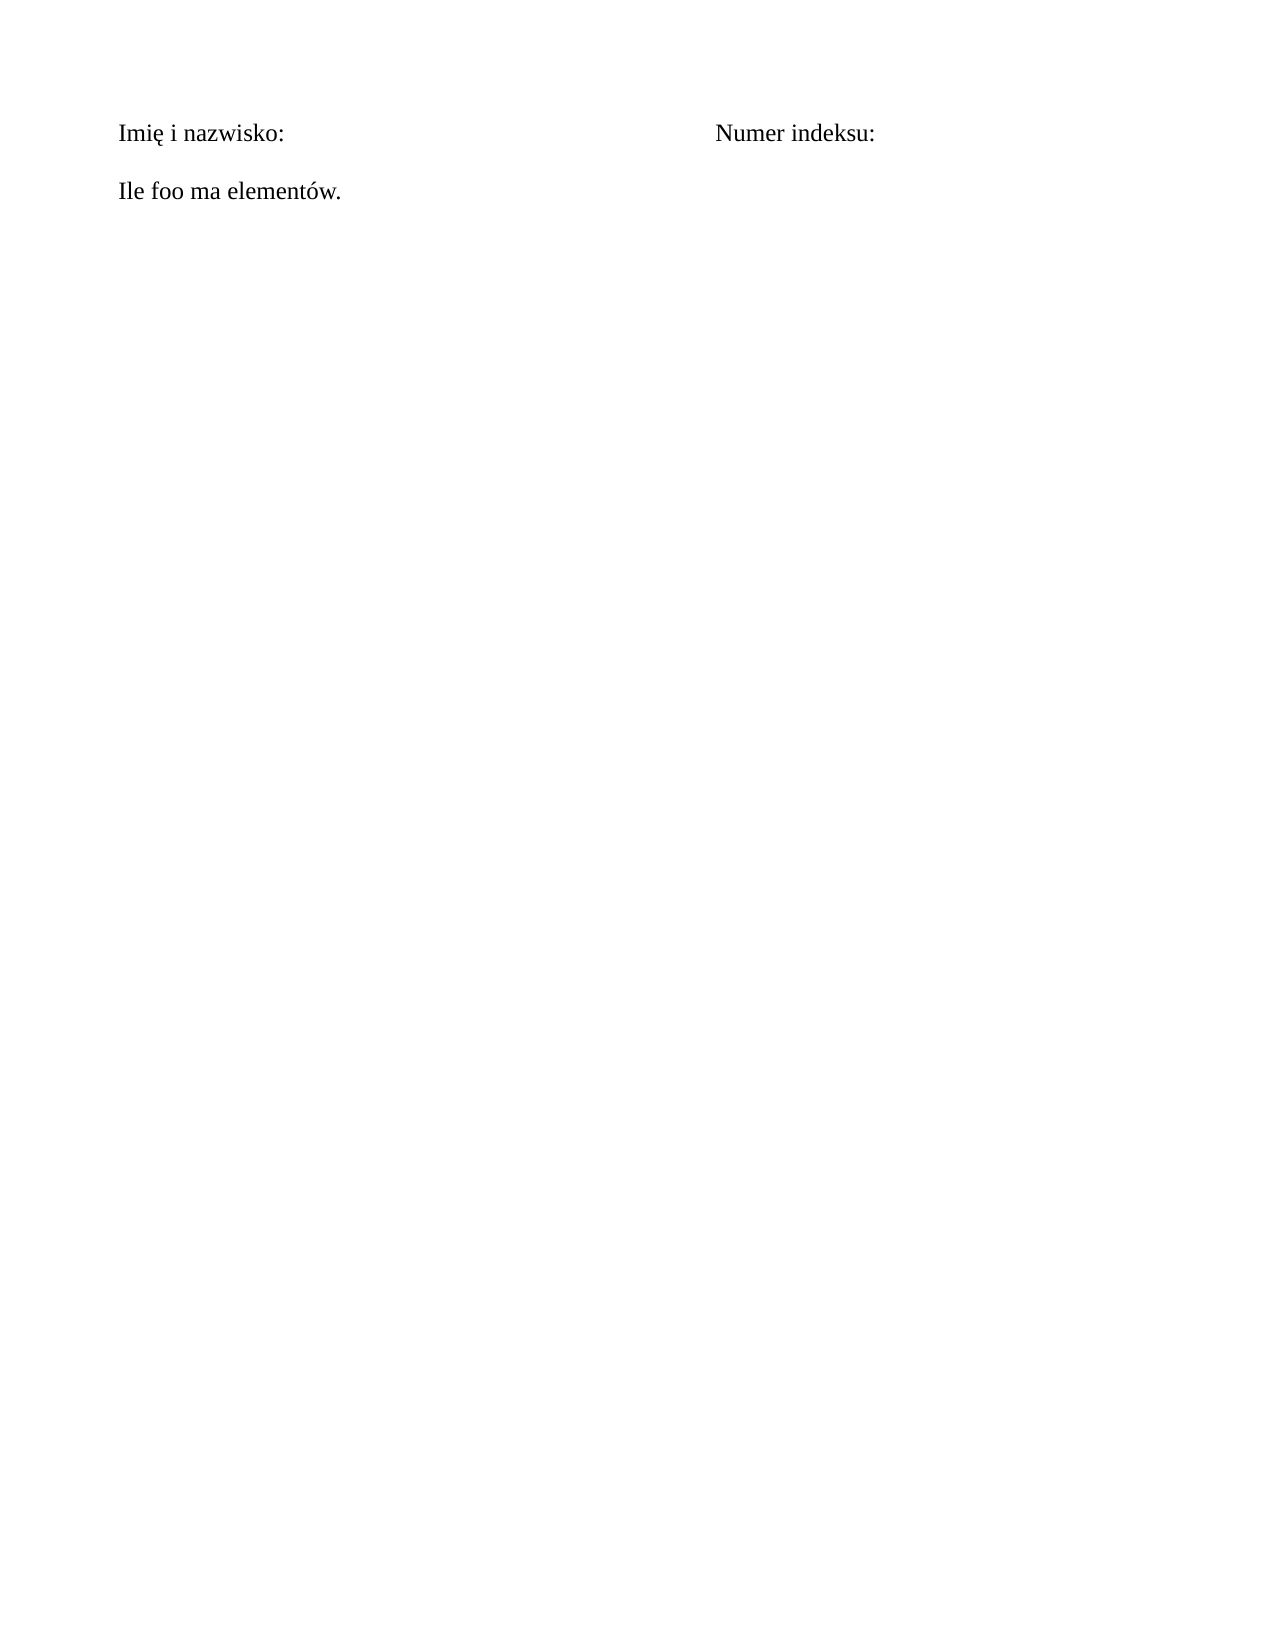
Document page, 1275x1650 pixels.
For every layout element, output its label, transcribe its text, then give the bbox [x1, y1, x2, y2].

text Ile foo ma elementów. [118, 176, 637, 205]
